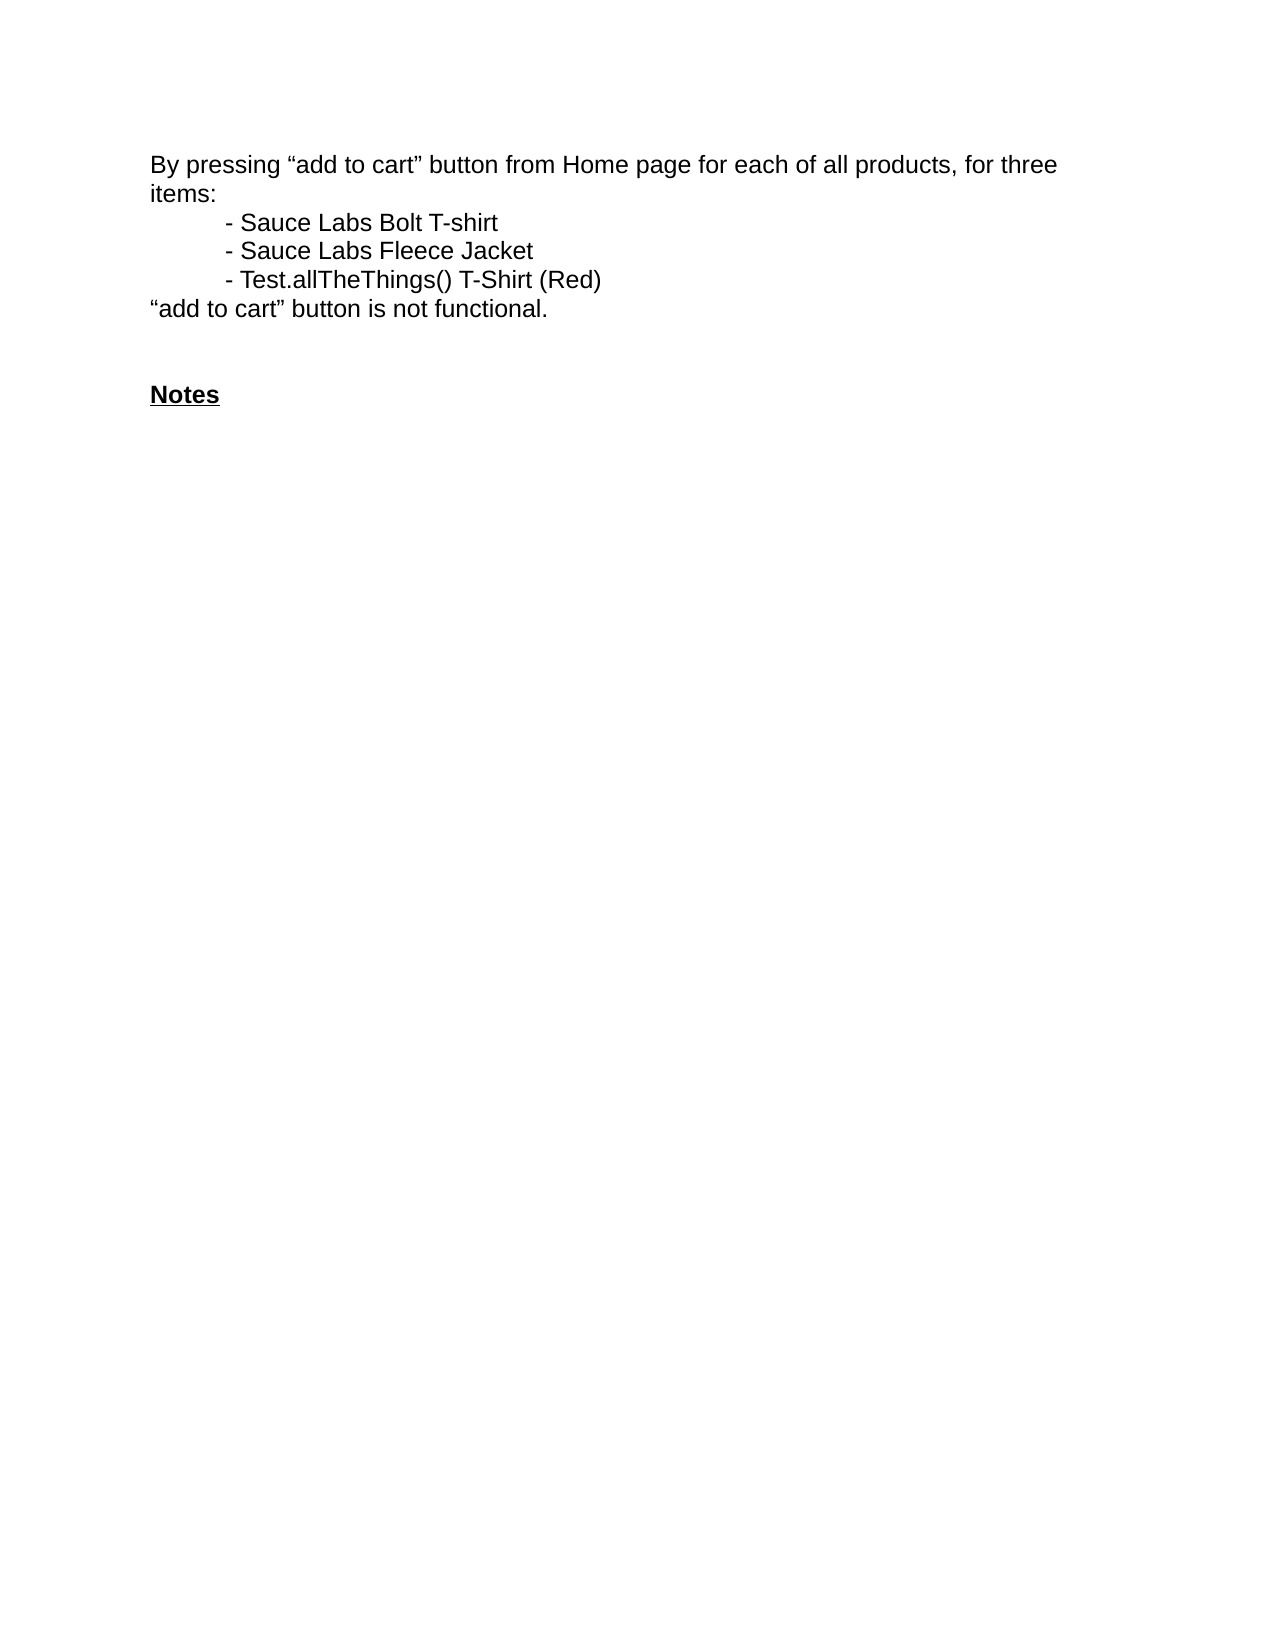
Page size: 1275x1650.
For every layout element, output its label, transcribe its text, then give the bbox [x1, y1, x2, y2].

text By pressing “add to cart” button from Home page for each of all products, for three items: - Sauce Labs Bolt T-shirt - Sauce Labs Fleece Jacket - Test.allTheThings() T-Shirt (Red) “add to cart” button is not functional. [150, 150, 1125, 322]
text Notes [150, 380, 1125, 409]
